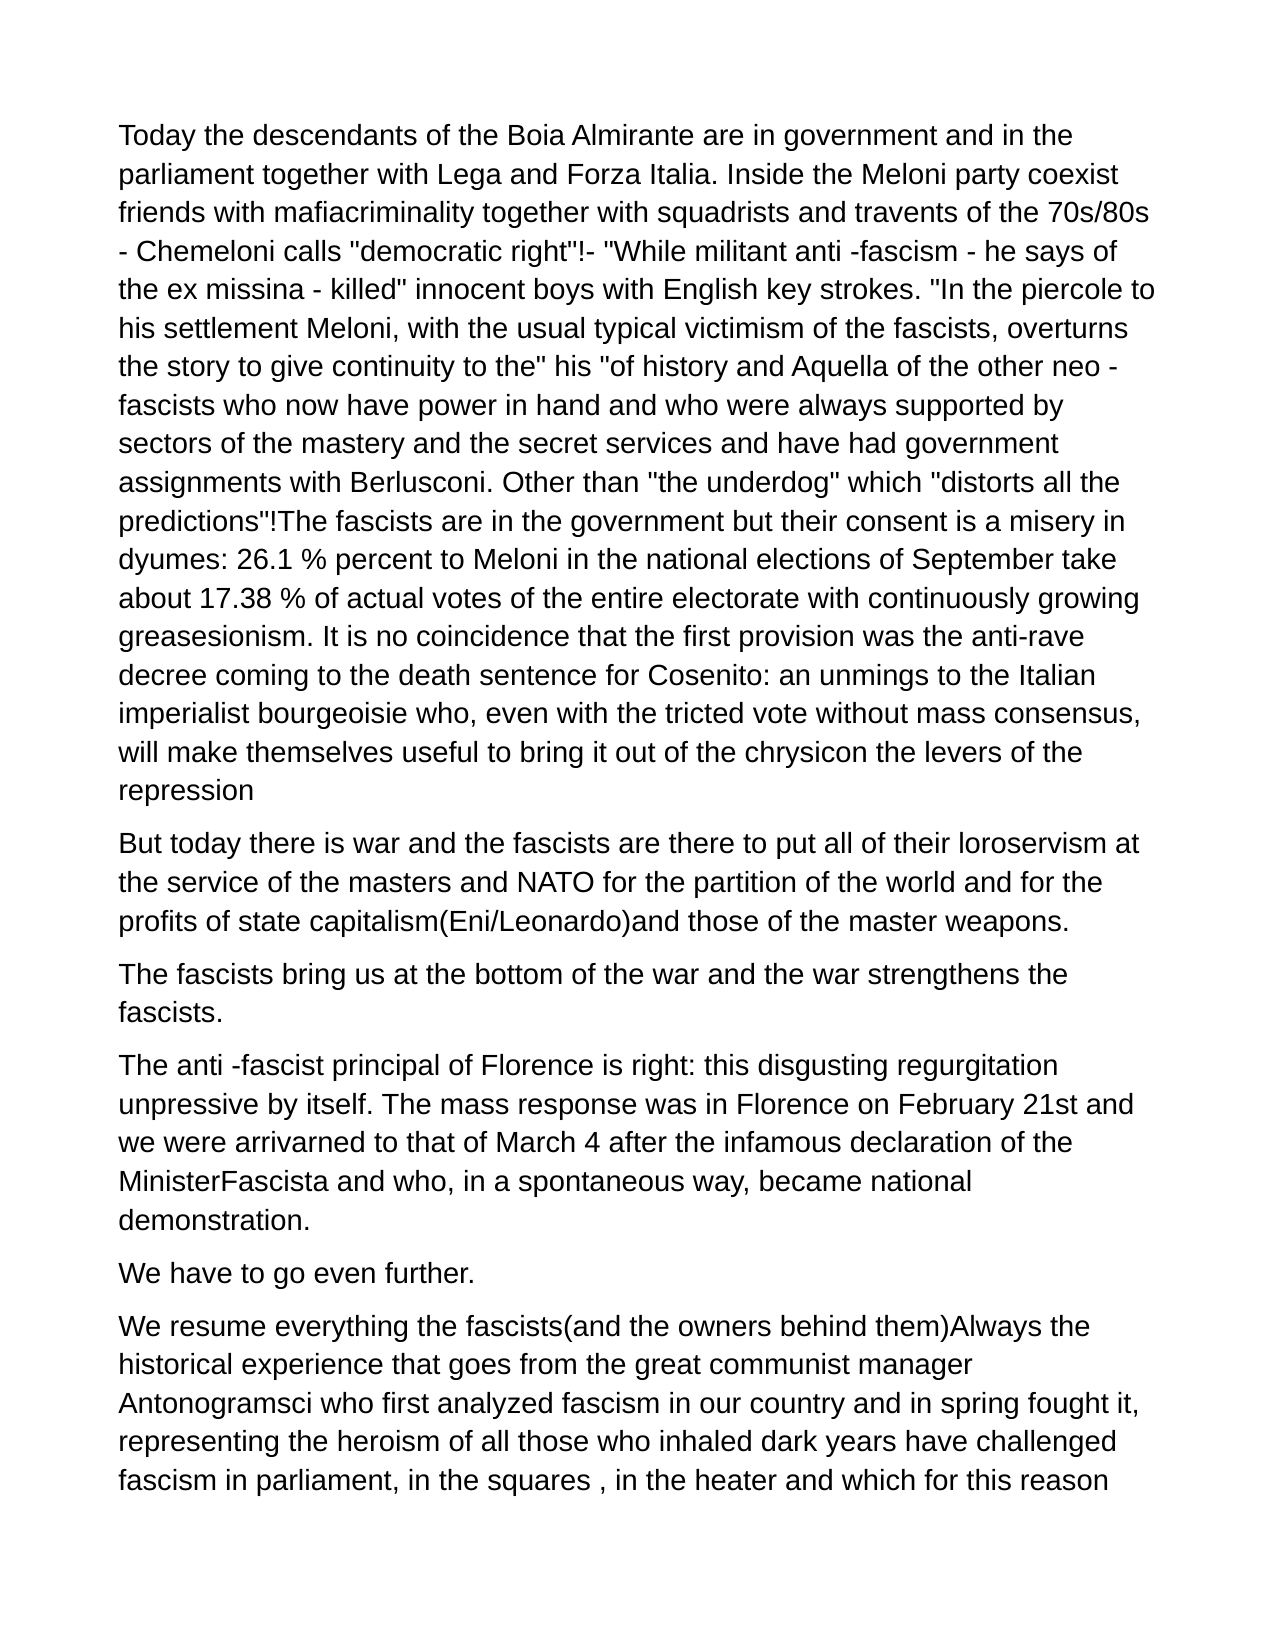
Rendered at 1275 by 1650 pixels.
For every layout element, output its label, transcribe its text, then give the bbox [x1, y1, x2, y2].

text We have to go even further. [118, 1256, 1157, 1289]
text Today the descendants of the Boia Almirante are in government and in the parliament together with Lega and Forza Italia. Inside the Meloni party coexist friends with mafiacriminality together with squadrists and travents of the 70s/80s - Chemeloni calls "democratic right"!- "While militant anti -fascism - he says of the ex missina - killed" innocent boys with English key strokes. "In the piercole to his settlement Meloni, with the usual typical victimism of the fascists, overturns the story to give continuity to the" his "of history and Aquella of the other neo -fascists who now have power in hand and who were always supported by sectors of the mastery and the secret services and have had government assignments with Berlusconi. Other than "the underdog" which "distorts all the predictions"!The fascists are in the government but their consent is a misery in dyumes: 26.1 % percent to Meloni in the national elections of September take about 17.38 % of actual votes of the entire electorate with continuously growing greasesionism. It is no coincidence that the first provision was the anti-rave decree coming to the death sentence for Cosenito: an unmings to the Italian imperialist bourgeoisie who, even with the tricted vote without mass consensus, will make themselves useful to bring it out of the chrysicon the levers of the repression [118, 118, 1157, 807]
text The anti -fascist principal of Florence is right: this disgusting regurgitation unpressive by itself. The mass response was in Florence on February 21st and we were arrivarned to that of March 4 after the infamous declaration of the MinisterFascista and who, in a spontaneous way, became national demonstration. [118, 1048, 1157, 1236]
text We resume everything the fascists(and the owners behind them)Always the historical experience that goes from the great communist manager Antonogramsci who first analyzed fascism in our country and in spring fought it, representing the heroism of all those who inhaled dark years have challenged fascism in parliament, in the squares , in the heater and which for this reason [118, 1309, 1157, 1496]
text The fascists bring us at the bottom of the war and the war strengthens the fascists. [118, 957, 1157, 1029]
text But today there is war and the fascists are there to put all of their loroservism at the service of the masters and NATO for the partition of the world and for the profits of state capitalism(Eni/Leonardo)and those of the master weapons. [118, 826, 1157, 937]
